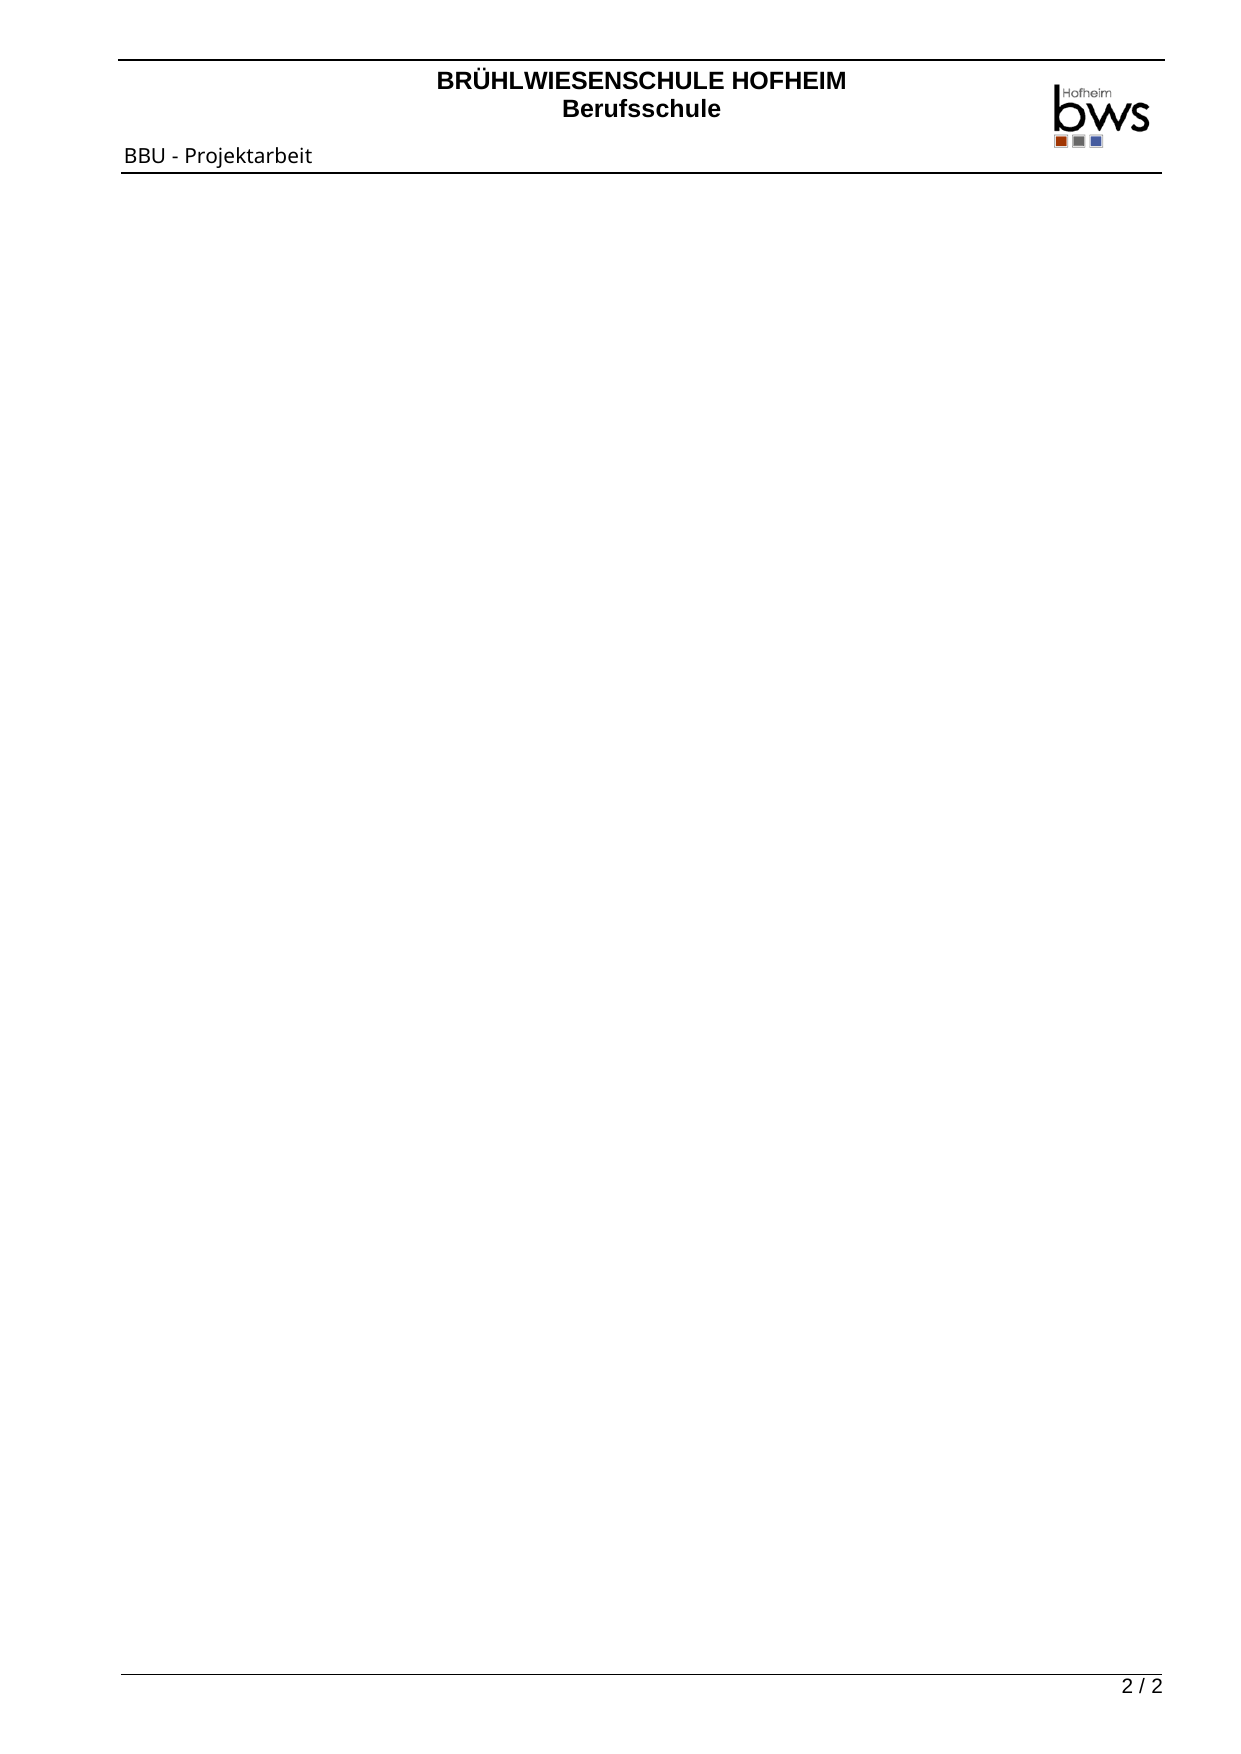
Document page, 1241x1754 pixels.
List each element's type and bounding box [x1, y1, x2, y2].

picture [1037, 69, 1163, 159]
